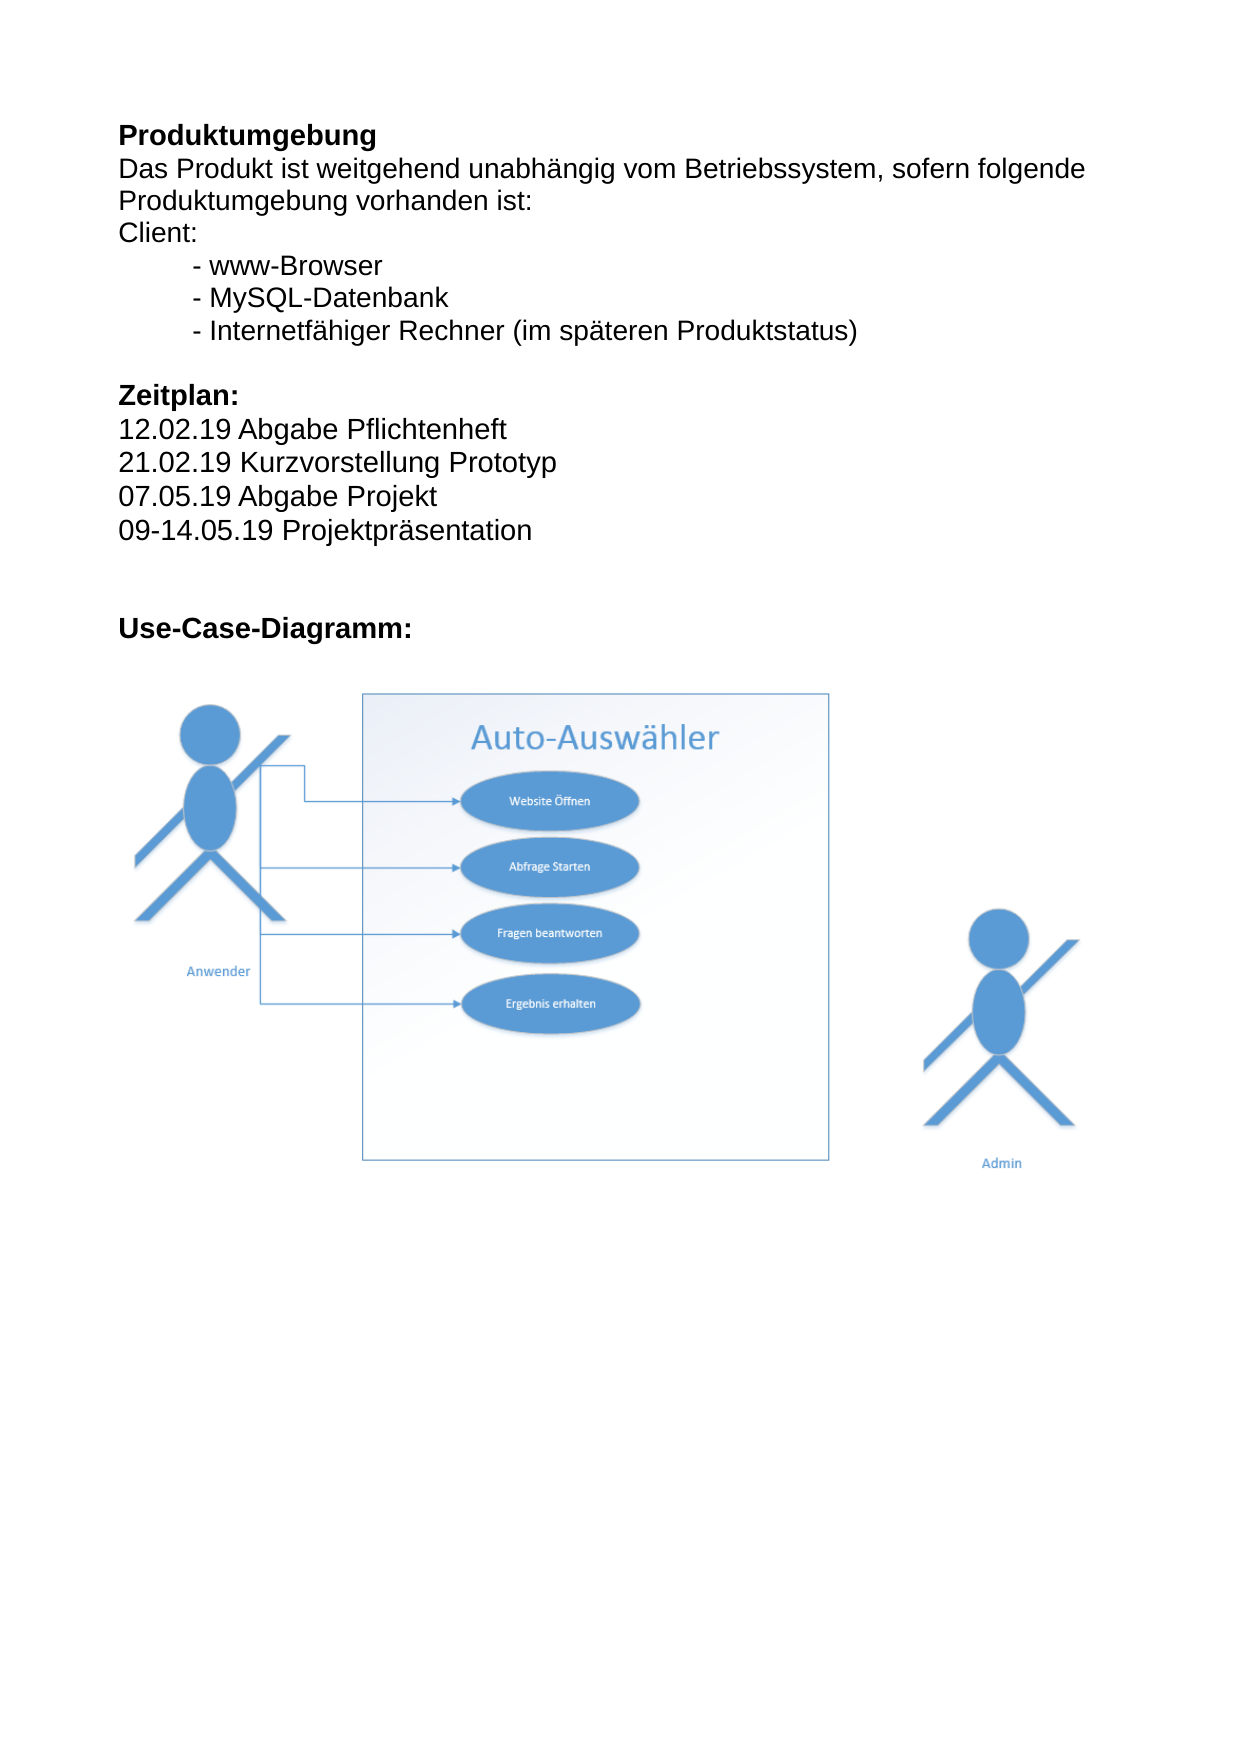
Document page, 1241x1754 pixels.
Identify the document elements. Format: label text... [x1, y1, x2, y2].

text - www-Browser [118, 249, 1122, 281]
text Use-Case-Diagramm: [118, 611, 1122, 644]
text Das Produkt ist weitgehend unabhängig vom Betriebssystem, sofern folgende Produktumgebung vorhanden ist: [118, 152, 1122, 216]
text Zeitplan: [118, 378, 1122, 412]
text - MySQL-Datenbank [118, 281, 1122, 314]
text 12.02.19 Abgabe Pflichtenheft [118, 412, 1122, 446]
text - Internetfähiger Rechner (im späteren Produktstatus) [118, 314, 1122, 346]
text Produktumgebung [118, 118, 1122, 152]
text 09-14.05.19 Projektpräsentation [118, 513, 1122, 546]
text 07.05.19 Abgabe Projekt [118, 479, 1122, 513]
text 21.02.19 Kurzvorstellung Prototyp [118, 446, 1122, 479]
picture [108, 665, 1113, 1205]
text Client: [118, 216, 1122, 249]
